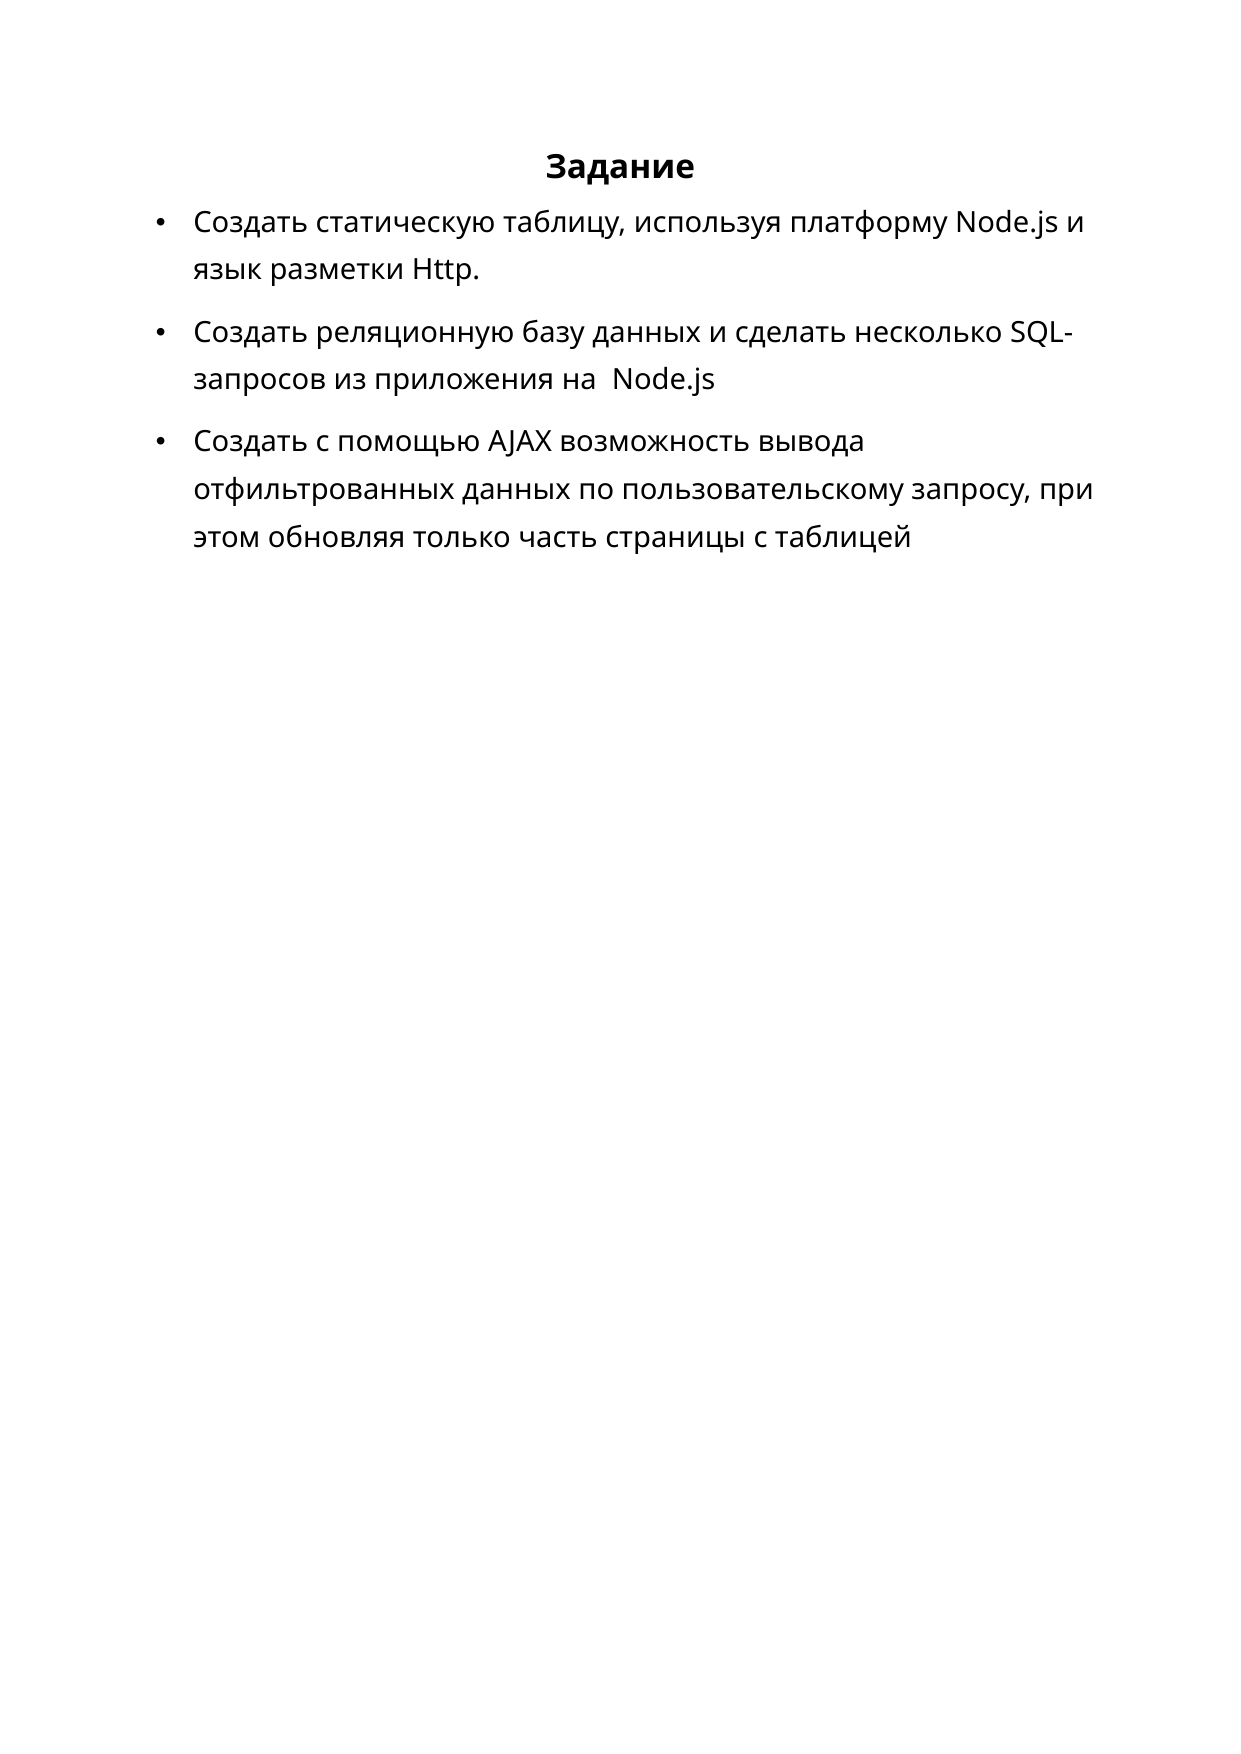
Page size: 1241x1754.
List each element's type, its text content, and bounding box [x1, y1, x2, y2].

list Создать с помощью AJAX возможность вывода отфильтрованных данных по пользовательскому запросу, при этом обновляя только часть страницы с таблицей [156, 421, 1122, 556]
list Создать реляционную базу данных и сделать несколько SQL-запросов из приложения на Node.js [156, 311, 1122, 398]
list Создать статическую таблицу, используя платформу Node.js и язык разметки Http. [156, 201, 1122, 288]
subtitle Задание [118, 143, 1122, 188]
